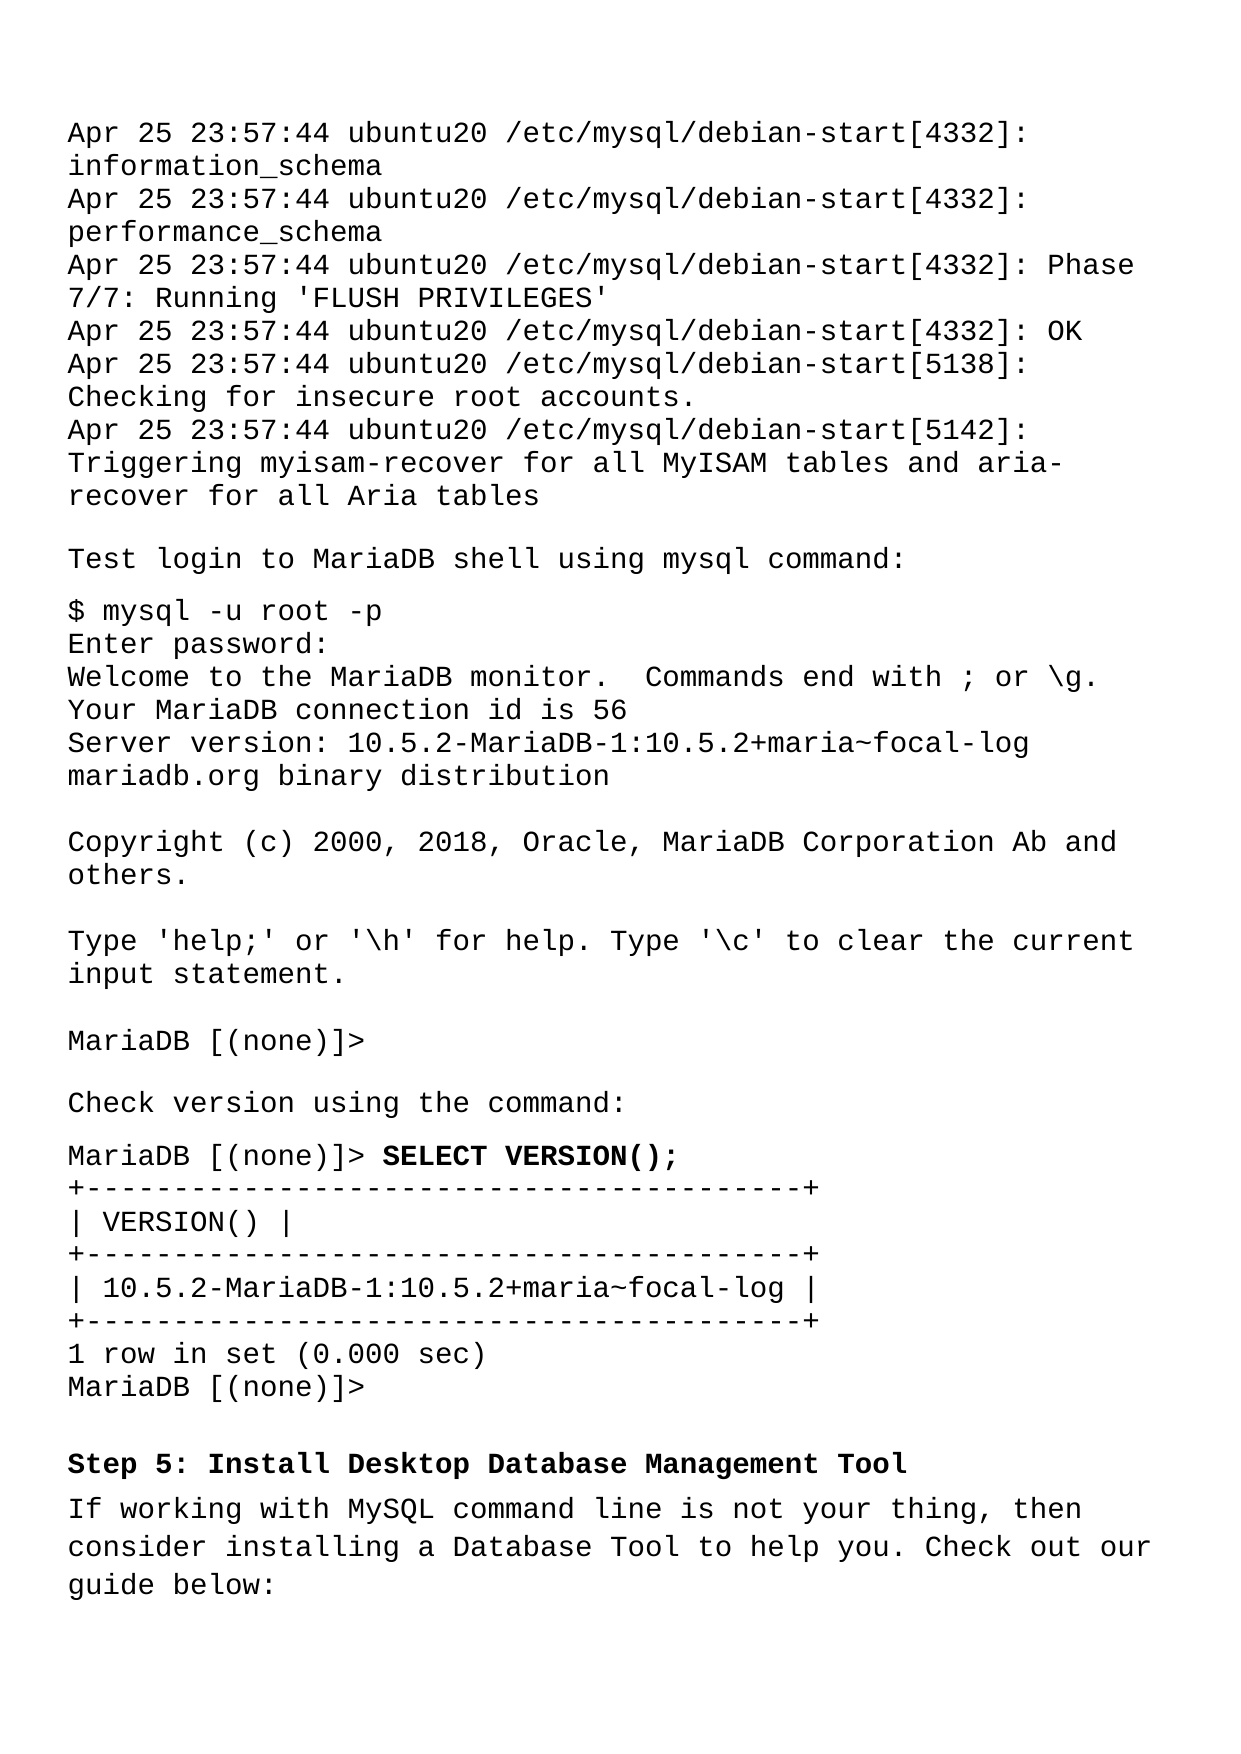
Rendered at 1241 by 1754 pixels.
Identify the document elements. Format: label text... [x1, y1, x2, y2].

text +-----------------------------------------+ [67, 1174, 1166, 1207]
text Welcome to the MariaDB monitor. Commands end with ; or \g. [67, 662, 1166, 695]
text Apr 25 23:57:44 ubuntu20 /etc/mysql/debian-start[5138]: Checking for insecure root accounts. [67, 349, 1166, 415]
text Apr 25 23:57:44 ubuntu20 /etc/mysql/debian-start[4332]: performance_schema [67, 184, 1166, 250]
text Copyright (c) 2000, 2018, Oracle, MariaDB Corporation Ab and others. [67, 827, 1166, 893]
text Server version: 10.5.2-MariaDB-1:10.5.2+maria~focal-log mariadb.org binary distribution [67, 728, 1166, 794]
text Enter password: [67, 629, 1166, 662]
text +-----------------------------------------+ [67, 1306, 1166, 1339]
text Type 'help;' or '\h' for help. Type '\c' to clear the current input statement. [67, 927, 1166, 993]
text Apr 25 23:57:44 ubuntu20 /etc/mysql/debian-start[4332]: OK [67, 316, 1166, 349]
text Your MariaDB connection id is 56 [67, 695, 1166, 728]
text | 10.5.2-MariaDB-1:10.5.2+maria~focal-log | [67, 1273, 1166, 1306]
text Apr 25 23:57:44 ubuntu20 /etc/mysql/debian-start[5142]: Triggering myisam-recover for all MyISAM tables and aria-recover for all Aria tables [67, 415, 1166, 514]
text | VERSION() | [67, 1207, 1166, 1240]
text MariaDB [(none)]> SELECT VERSION(); [67, 1141, 1166, 1174]
text Check version using the command: [67, 1088, 1166, 1121]
subtitle Step 5: Install Desktop Database Management Tool [67, 1449, 1166, 1482]
text +-----------------------------------------+ [67, 1240, 1166, 1273]
text MariaDB [(none)]> [67, 1026, 1166, 1059]
text Test login to MariaDB shell using mysql command: [67, 544, 1166, 577]
text 1 row in set (0.000 sec) [67, 1339, 1166, 1372]
text Apr 25 23:57:44 ubuntu20 /etc/mysql/debian-start[4332]: Phase 7/7: Running 'FLUSH PRIVILEGES' [67, 250, 1166, 316]
text $ mysql -u root -p [67, 596, 1166, 629]
text MariaDB [(none)]> [67, 1372, 1166, 1405]
text If working with MySQL command line is not your thing, then consider installing a Database Tool to help you. Check out our guide below: [67, 1494, 1166, 1603]
text Apr 25 23:57:44 ubuntu20 /etc/mysql/debian-start[4332]: information_schema [67, 118, 1166, 184]
